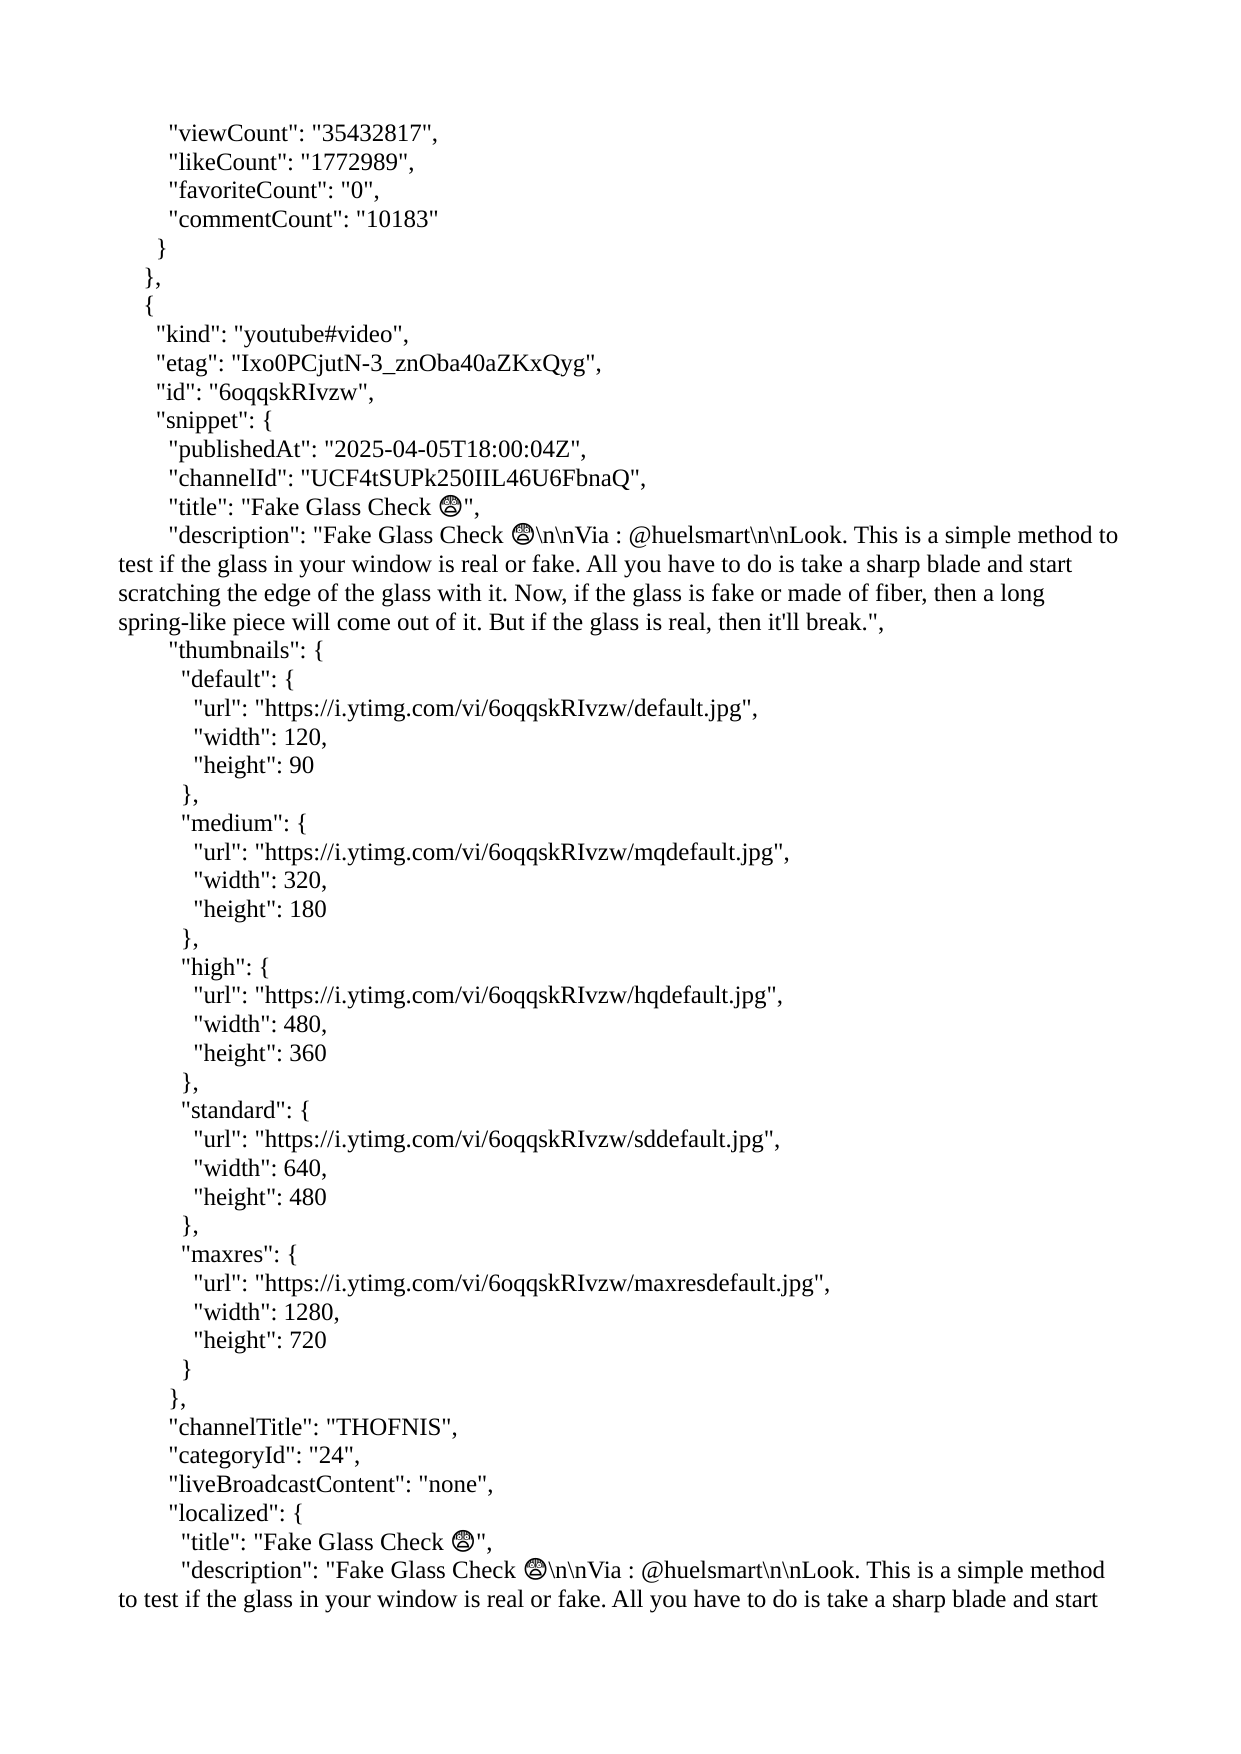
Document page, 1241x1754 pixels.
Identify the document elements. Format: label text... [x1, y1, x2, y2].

text "publishedAt": "2025-04-05T18:00:04Z", [118, 434, 1122, 463]
text "width": 120, [118, 722, 1122, 751]
text } [118, 1354, 1122, 1383]
text "thumbnails": { [118, 636, 1122, 664]
text "width": 320, [118, 866, 1122, 894]
text "localized": { [118, 1498, 1122, 1527]
text "width": 640, [118, 1153, 1122, 1182]
text "title": "Fake Glass Check 😨", [118, 1527, 1122, 1556]
text "maxres": { [118, 1239, 1122, 1268]
text "default": { [118, 664, 1122, 693]
text "url": "https://i.ytimg.com/vi/6oqqskRIvzw/sddefault.jpg", [118, 1124, 1122, 1153]
text "viewCount": "35432817", [118, 118, 1122, 147]
text "url": "https://i.ytimg.com/vi/6oqqskRIvzw/mqdefault.jpg", [118, 837, 1122, 866]
text "likeCount": "1772989", [118, 147, 1122, 176]
text "snippet": { [118, 406, 1122, 434]
text }, [118, 923, 1122, 952]
text }, [118, 262, 1122, 291]
text "height": 360 [118, 1038, 1122, 1067]
text "width": 1280, [118, 1297, 1122, 1326]
text }, [118, 1067, 1122, 1096]
text "favoriteCount": "0", [118, 176, 1122, 204]
text "height": 180 [118, 894, 1122, 923]
text "title": "Fake Glass Check 😨", [118, 492, 1122, 521]
text "liveBroadcastContent": "none", [118, 1469, 1122, 1498]
text "url": "https://i.ytimg.com/vi/6oqqskRIvzw/default.jpg", [118, 693, 1122, 722]
text "height": 480 [118, 1182, 1122, 1211]
text "medium": { [118, 808, 1122, 837]
text "etag": "Ixo0PCjutN-3_znOba40aZKxQyg", [118, 348, 1122, 377]
text } [118, 233, 1122, 262]
text }, [118, 1383, 1122, 1412]
text "high": { [118, 952, 1122, 981]
text "height": 90 [118, 751, 1122, 779]
text "commentCount": "10183" [118, 204, 1122, 233]
text }, [118, 1211, 1122, 1239]
text "categoryId": "24", [118, 1441, 1122, 1469]
text "standard": { [118, 1096, 1122, 1124]
text "height": 720 [118, 1326, 1122, 1354]
text "channelTitle": "THOFNIS", [118, 1412, 1122, 1441]
text }, [118, 779, 1122, 808]
text "id": "6oqqskRIvzw", [118, 377, 1122, 406]
text "kind": "youtube#video", [118, 319, 1122, 348]
text "width": 480, [118, 1009, 1122, 1038]
text "description": "Fake Glass Check 😨\n\nVia : @huelsmart\n\nLook. This is a simple method to test if the glass in your window is real or fake. All you have to do is take a sharp blade and start [118, 1556, 1122, 1613]
text "channelId": "UCF4tSUPk250IIL46U6FbnaQ", [118, 463, 1122, 492]
text "url": "https://i.ytimg.com/vi/6oqqskRIvzw/maxresdefault.jpg", [118, 1268, 1122, 1297]
text "url": "https://i.ytimg.com/vi/6oqqskRIvzw/hqdefault.jpg", [118, 981, 1122, 1009]
text "description": "Fake Glass Check 😨\n\nVia : @huelsmart\n\nLook. This is a simple method to test if the glass in your window is real or fake. All you have to do is take a sharp blade and start scratching the edge of the glass with it. Now, if the glass is fake or made of fiber, then a long spring-like piece will come out of it. But if the glass is real, then it'll break.", [118, 521, 1122, 636]
text { [118, 291, 1122, 319]
